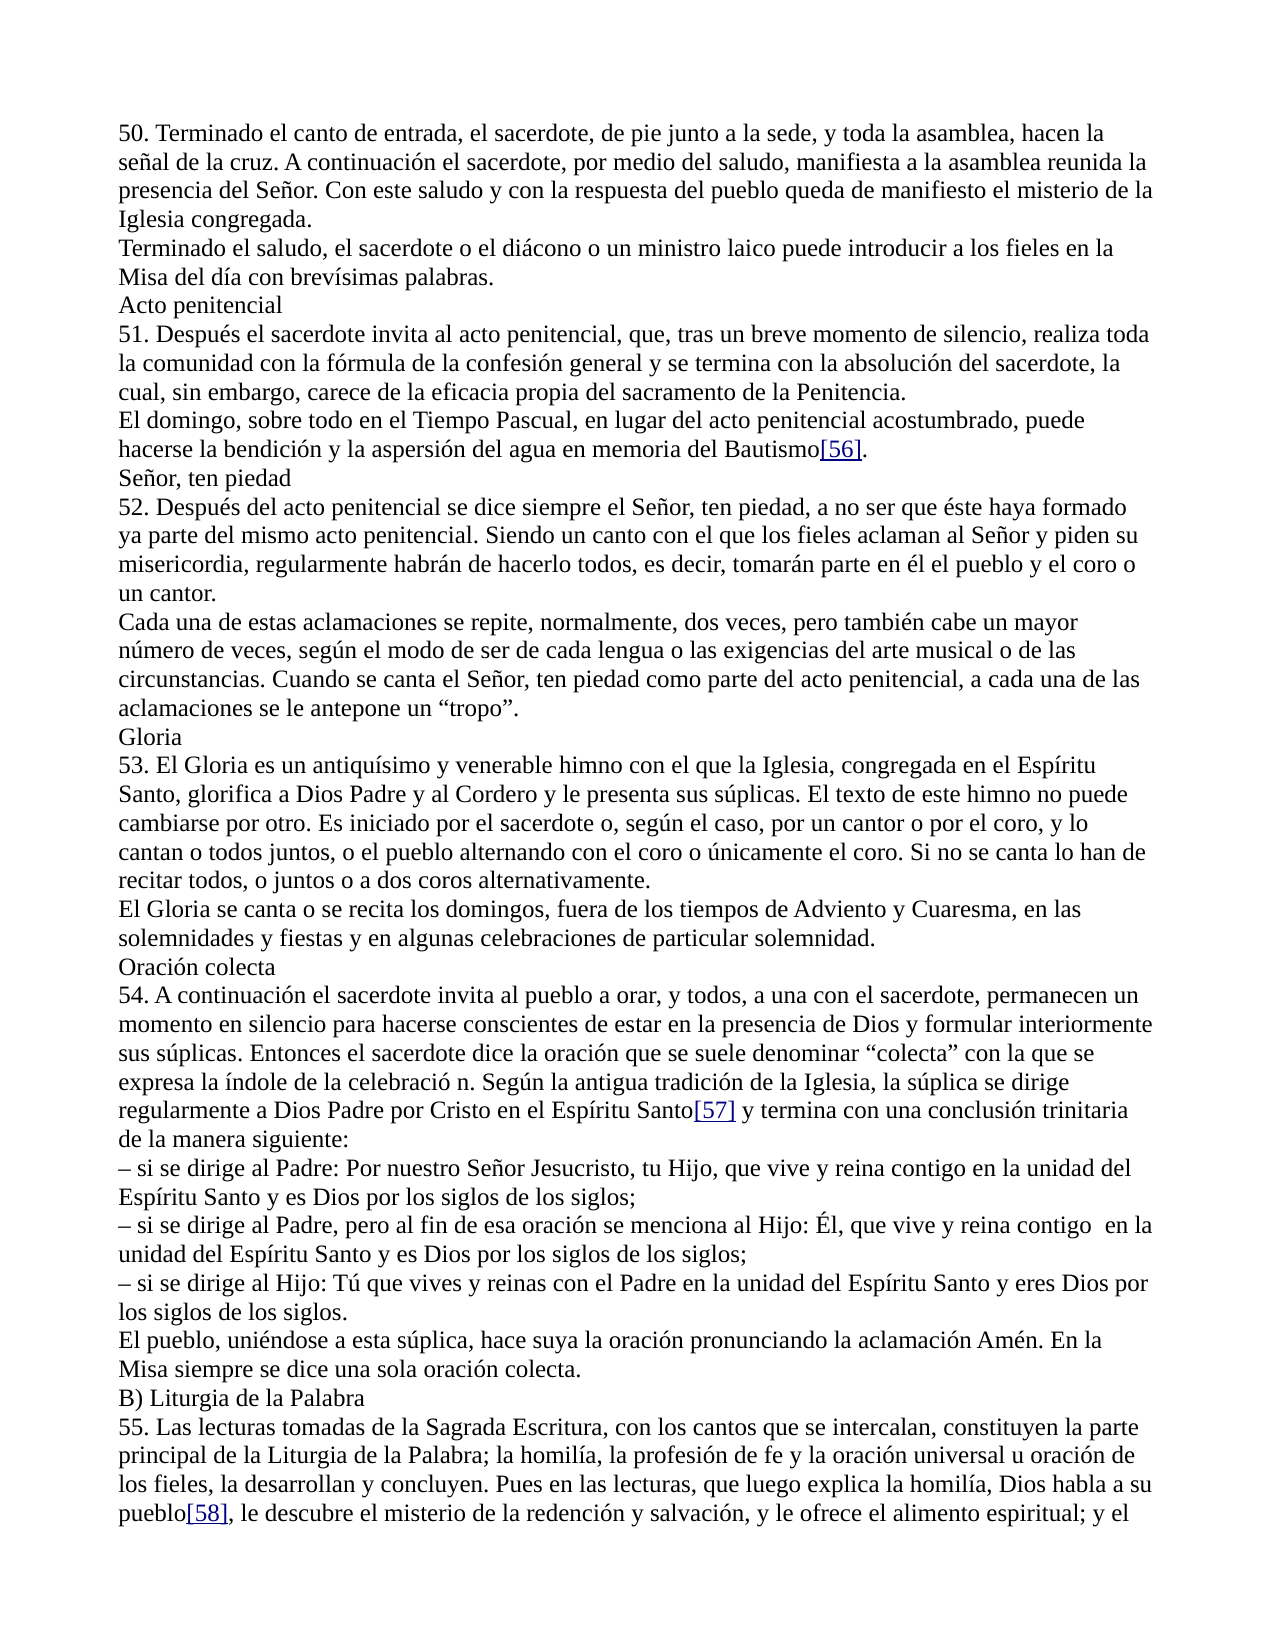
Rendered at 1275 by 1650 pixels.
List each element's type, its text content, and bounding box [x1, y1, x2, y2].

text El pueblo, uniéndose a esta súplica, hace suya la oración pronunciando la aclamación Amén. En la Misa siempre se dice una sola oración colecta. [118, 1326, 1157, 1383]
text Señor, ten piedad [118, 463, 1157, 492]
text 50. Terminado el canto de entrada, el sacerdote, de pie junto a la sede, y toda la asamblea, hacen la señal de la cruz. A continuación el sacerdote, por medio del saludo, manifiesta a la asamblea reunida la presencia del Señor. Con este saludo y con la respuesta del pueblo queda de manifiesto el misterio de la Iglesia congregada. [118, 118, 1157, 233]
text – si se dirige al Hijo: Tú que vives y reinas con el Padre en la unidad del Espíritu Santo y eres Dios por los siglos de los siglos. [118, 1268, 1157, 1326]
text Gloria [118, 722, 1157, 751]
text B) Liturgia de la Palabra [118, 1383, 1157, 1412]
text 55. Las lecturas tomadas de la Sagrada Escritura, con los cantos que se intercalan, constituyen la parte principal de la Liturgia de la Palabra; la homilía, la profesión de fe y la oración universal u oración de los fieles, la desarrollan y concluyen. Pues en las lecturas, que luego explica la homilía, Dios habla a su pueblo[58], le descubre el misterio de la redención y salvación, y le ofrece el alimento espiritual; y el [118, 1412, 1157, 1527]
text Acto penitencial [118, 291, 1157, 319]
text El Gloria se canta o se recita los domingos, fuera de los tiempos de Adviento y Cuaresma, en las solemnidades y fiestas y en algunas celebraciones de particular solemnidad. [118, 894, 1157, 952]
text 53. El Gloria es un antiquísimo y venerable himno con el que la Iglesia, congregada en el Espíritu Santo, glorifica a Dios Padre y al Cordero y le presenta sus súplicas. El texto de este himno no puede cambiarse por otro. Es iniciado por el sacerdote o, según el caso, por un cantor o por el coro, y lo cantan o todos juntos, o el pueblo alternando con el coro o únicamente el coro. Si no se canta lo han de recitar todos, o juntos o a dos coros alternativamente. [118, 751, 1157, 894]
text – si se dirige al Padre: Por nuestro Señor Jesucristo, tu Hijo, que vive y reina contigo en la unidad del Espíritu Santo y es Dios por los siglos de los siglos; [118, 1153, 1157, 1211]
text El domingo, sobre todo en el Tiempo Pascual, en lugar del acto penitencial acostumbrado, puede hacerse la bendición y la aspersión del agua en memoria del Bautismo[56]. [118, 406, 1157, 463]
text 52. Después del acto penitencial se dice siempre el Señor, ten piedad, a no ser que éste haya formado ya parte del mismo acto penitencial. Siendo un canto con el que los fieles aclaman al Señor y piden su misericordia, regularmente habrán de hacerlo todos, es decir, tomarán parte en él el pueblo y el coro o un cantor. [118, 492, 1157, 607]
text 54. A continuación el sacerdote invita al pueblo a orar, y todos, a una con el sacerdote, permanecen un momento en silencio para hacerse conscientes de estar en la presencia de Dios y formular interiormente sus súplicas. Entonces el sacerdote dice la oración que se suele denominar “colecta” con la que se expresa la índole de la celebració n. Según la antigua tradición de la Iglesia, la súplica se dirige regularmente a Dios Padre por Cristo en el Espíritu Santo[57] y termina con una conclusión trinitaria de la manera siguiente: [118, 981, 1157, 1153]
text 51. Después el sacerdote invita al acto penitencial, que, tras un breve momento de silencio, realiza toda la comunidad con la fórmula de la confesión general y se termina con la absolución del sacerdote, la cual, sin embargo, carece de la eficacia propia del sacramento de la Penitencia. [118, 319, 1157, 406]
text – si se dirige al Padre, pero al fin de esa oración se menciona al Hijo: Él, que vive y reina contigo en la unidad del Espíritu Santo y es Dios por los siglos de los siglos; [118, 1211, 1157, 1268]
text Terminado el saludo, el sacerdote o el diácono o un ministro laico puede introducir a los fieles en la Misa del día con brevísimas palabras. [118, 233, 1157, 291]
text Cada una de estas aclamaciones se repite, normalmente, dos veces, pero también cabe un mayor número de veces, según el modo de ser de cada lengua o las exigencias del arte musical o de las circunstancias. Cuando se canta el Señor, ten piedad como parte del acto penitencial, a cada una de las aclamaciones se le antepone un “tropo”. [118, 607, 1157, 722]
text Oración colecta [118, 952, 1157, 981]
